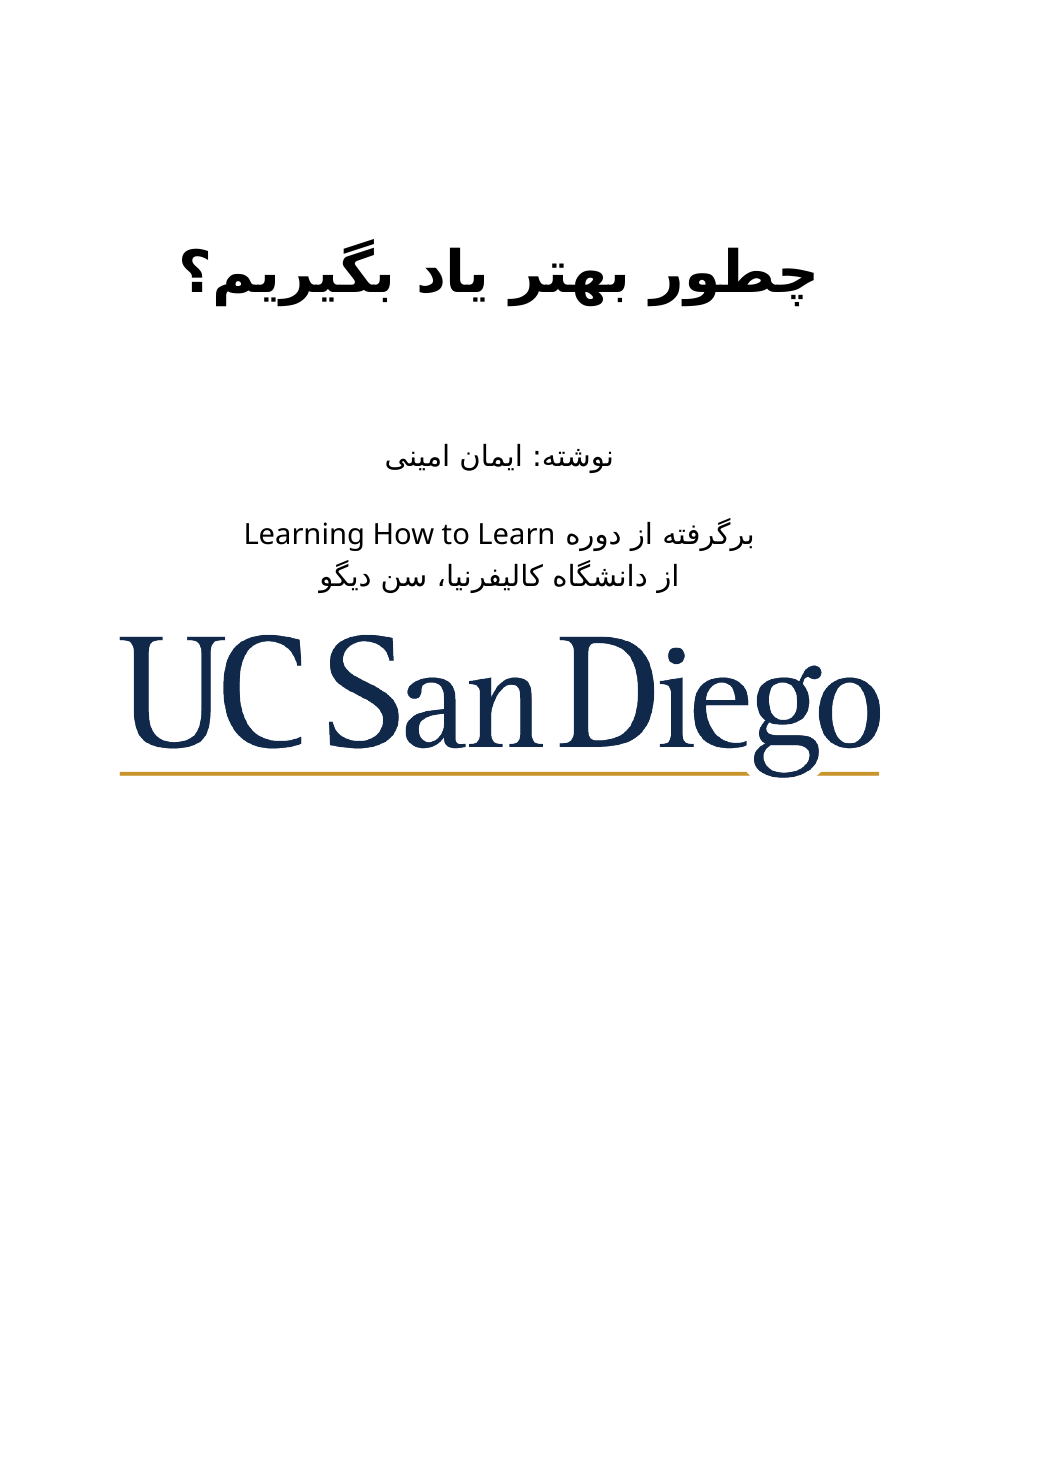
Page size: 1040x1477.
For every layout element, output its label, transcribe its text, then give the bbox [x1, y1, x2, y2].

subtitle نوشته: ایمان امینی [118, 439, 880, 473]
picture [118, 633, 881, 779]
subtitle برگرفته از دوره‌ Learning How to Learn از دانشگاه کالیفرنیا، سن دیگو [118, 513, 880, 594]
title چطور بهتر یاد بگیریم؟ [118, 238, 880, 306]
